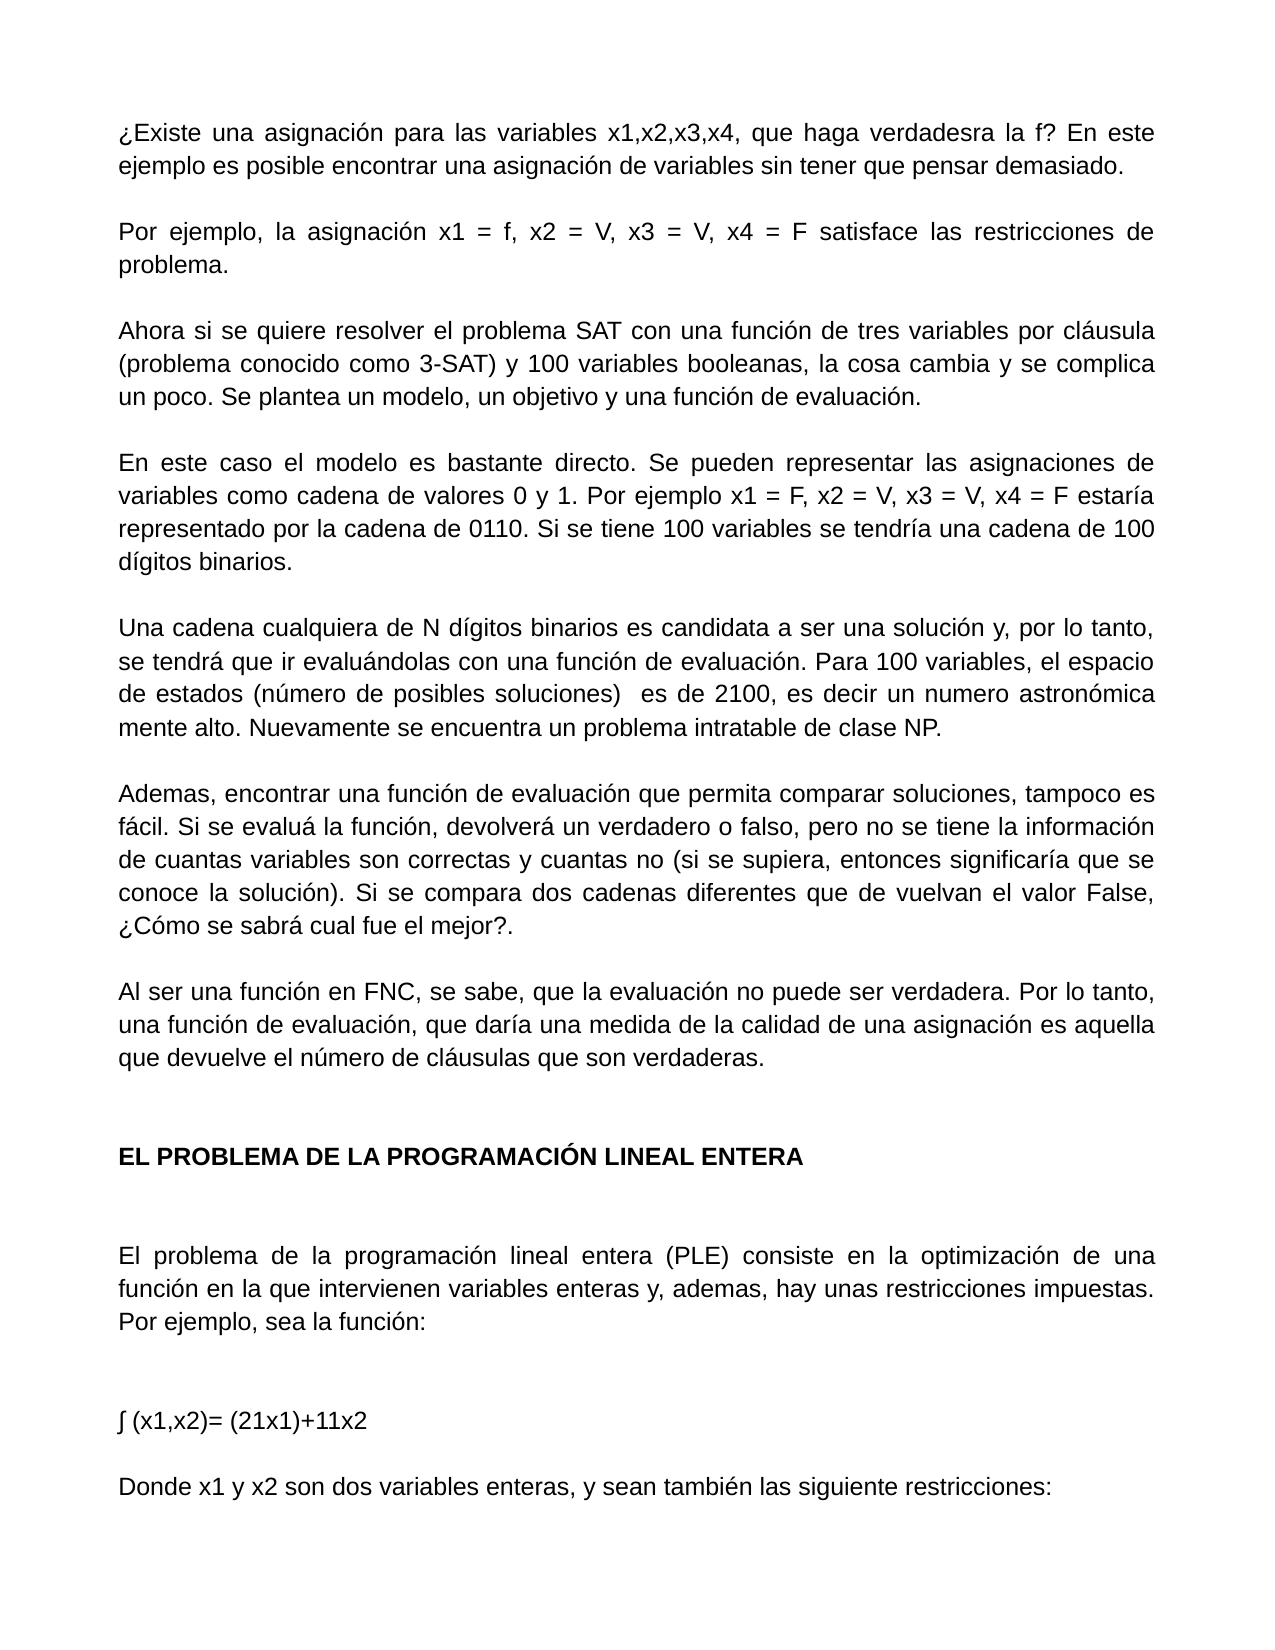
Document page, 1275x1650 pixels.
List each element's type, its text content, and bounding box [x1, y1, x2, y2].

text Donde x1 y x2 son dos variables enteras, y sean también las siguiente restricciones: [118, 1472, 1157, 1501]
text El problema de la programación lineal entera (PLE) consiste en la optimización de una función en la que intervienen variables enteras y, ademas, hay unas restricciones impuestas. Por ejemplo, sea la función: [118, 1241, 1157, 1336]
text Ahora si se quiere resolver el problema SAT con una función de tres variables por cláusula (problema conocido como 3-SAT) y 100 variables booleanas, la cosa cambia y se complica un poco. Se plantea un modelo, un objetivo y una función de evaluación. [118, 316, 1157, 411]
text EL PROBLEMA DE LA PROGRAMACIÓN LINEAL ENTERA [118, 1142, 1157, 1171]
text ¿Existe una asignación para las variables x1,x2,x3,x4, que haga verdadesra la f? En este ejemplo es posible encontrar una asignación de variables sin tener que pensar demasiado. [118, 118, 1157, 180]
text Por ejemplo, la asignación x1 = f, x2 = V, x3 = V, x4 = F satisface las restricciones de problema. [118, 217, 1157, 279]
text En este caso el modelo es bastante directo. Se pueden representar las asignaciones de variables como cadena de valores 0 y 1. Por ejemplo x1 = F, x2 = V, x3 = V, x4 = F estaría representado por la cadena de 0110. Si se tiene 100 variables se tendría una cadena de 100 dígitos binarios. [118, 448, 1157, 576]
text Ademas, encontrar una función de evaluación que permita comparar soluciones, tampoco es fácil. Si se evaluá la función, devolverá un verdadero o falso, pero no se tiene la información de cuantas variables son correctas y cuantas no (si se supiera, entonces significaría que se conoce la solución). Si se compara dos cadenas diferentes que de vuelvan el valor False, ¿Cómo se sabrá cual fue el mejor?. [118, 778, 1157, 939]
text Al ser una función en FNC, se sabe, que la evaluación no puede ser verdadera. Por lo tanto, una función de evaluación, que daría una medida de la calidad de una asignación es aquella que devuelve el número de cláusulas que son verdaderas. [118, 977, 1157, 1071]
text ∫ (x1,x2)= (21x1)+11x2 [118, 1406, 1157, 1435]
text Una cadena cualquiera de N dígitos binarios es candidata a ser una solución y, por lo tanto, se tendrá que ir evaluándolas con una función de evaluación. Para 100 variables, el espacio de estados (número de posibles soluciones) es de 2100, es decir un numero astronómica mente alto. Nuevamente se encuentra un problema intratable de clase NP. [118, 613, 1157, 741]
